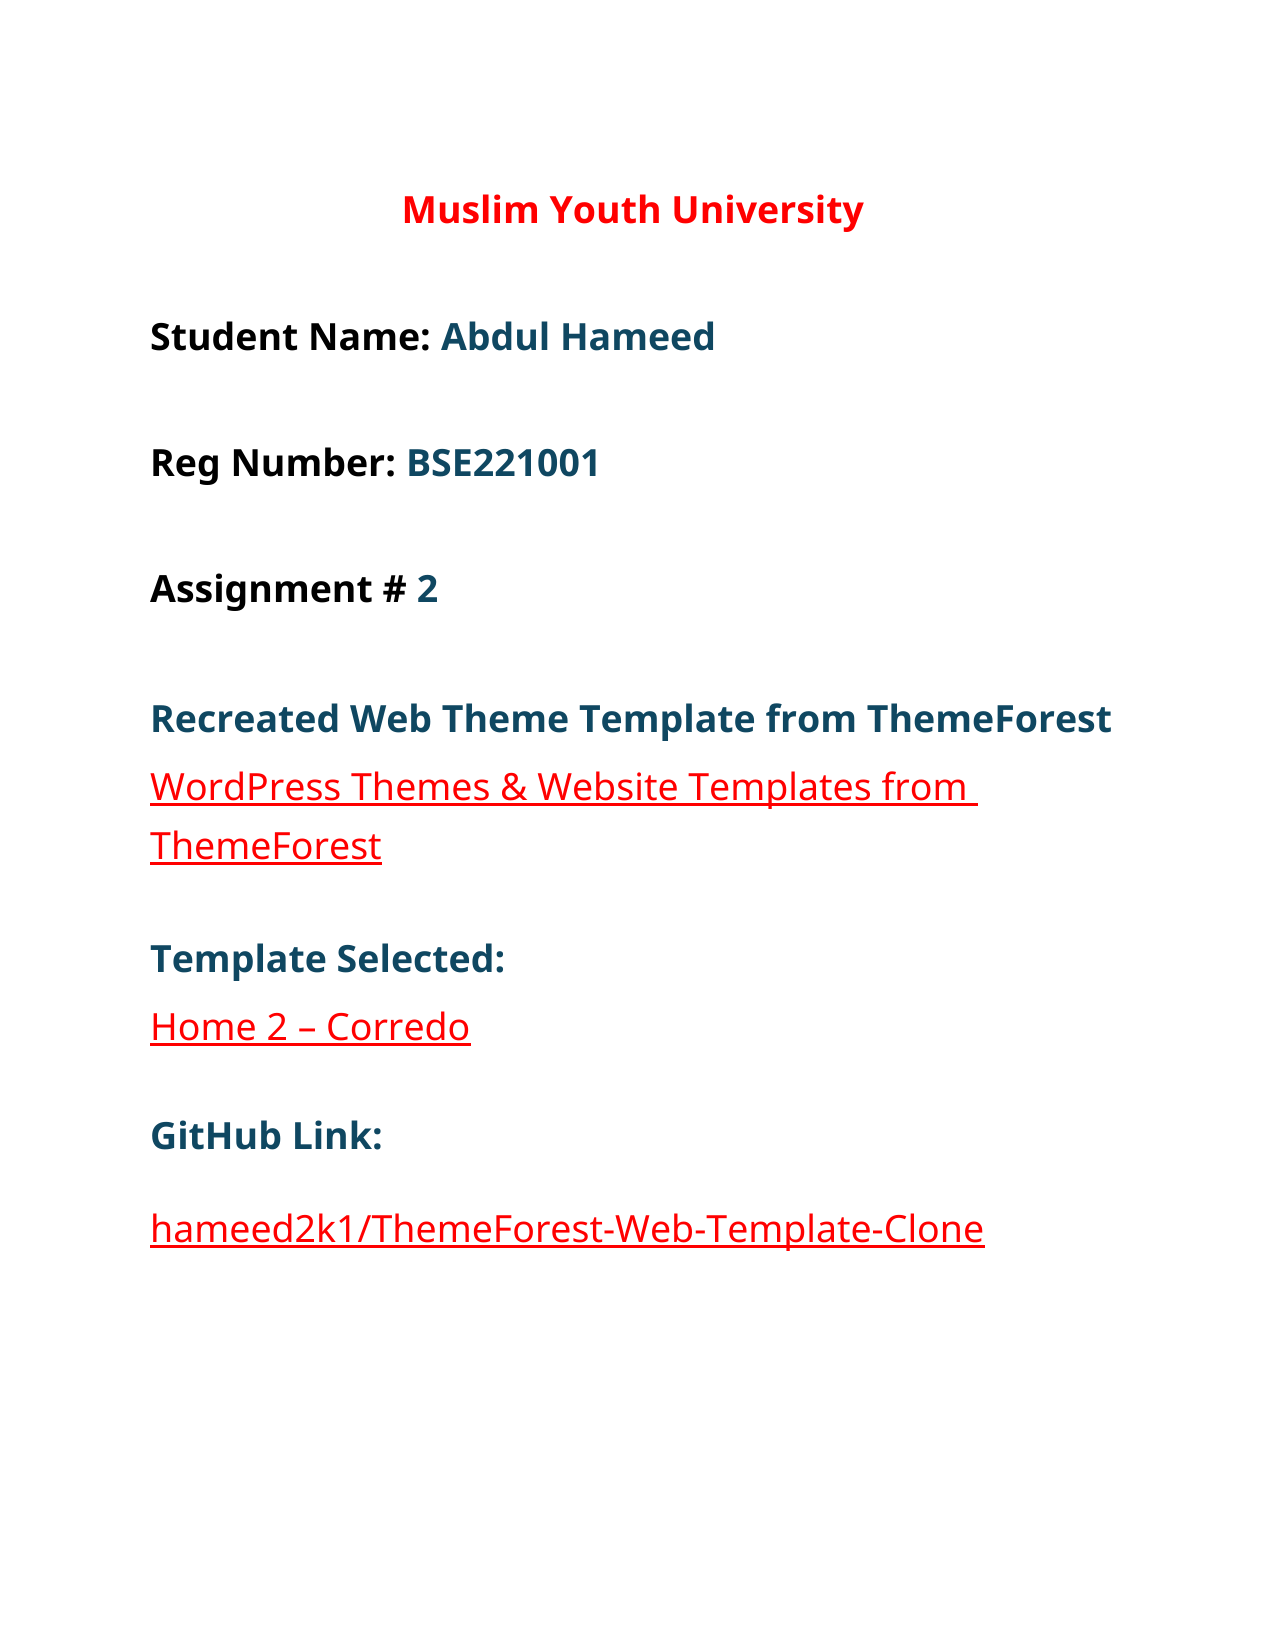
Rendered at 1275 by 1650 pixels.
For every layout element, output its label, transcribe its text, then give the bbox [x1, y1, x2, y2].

text Home 2 – Corredo [150, 1000, 1125, 1051]
subtitle Assignment # 2 [150, 562, 1125, 613]
subtitle Student Name: Abdul Hameed [150, 310, 1125, 361]
subtitle Reg Number: BSE221001 [150, 436, 1125, 487]
text WordPress Themes & Website Templates from ThemeForest [150, 760, 1125, 870]
subtitle Muslim Youth University [150, 183, 1125, 234]
subtitle Recreated Web Theme Template from ThemeForest [150, 692, 1125, 743]
text hameed2k1/ThemeForest-Web-Template-Clone [150, 1202, 1125, 1253]
subtitle Template Selected: [150, 932, 1125, 983]
subtitle GitHub Link: [150, 1109, 1125, 1160]
